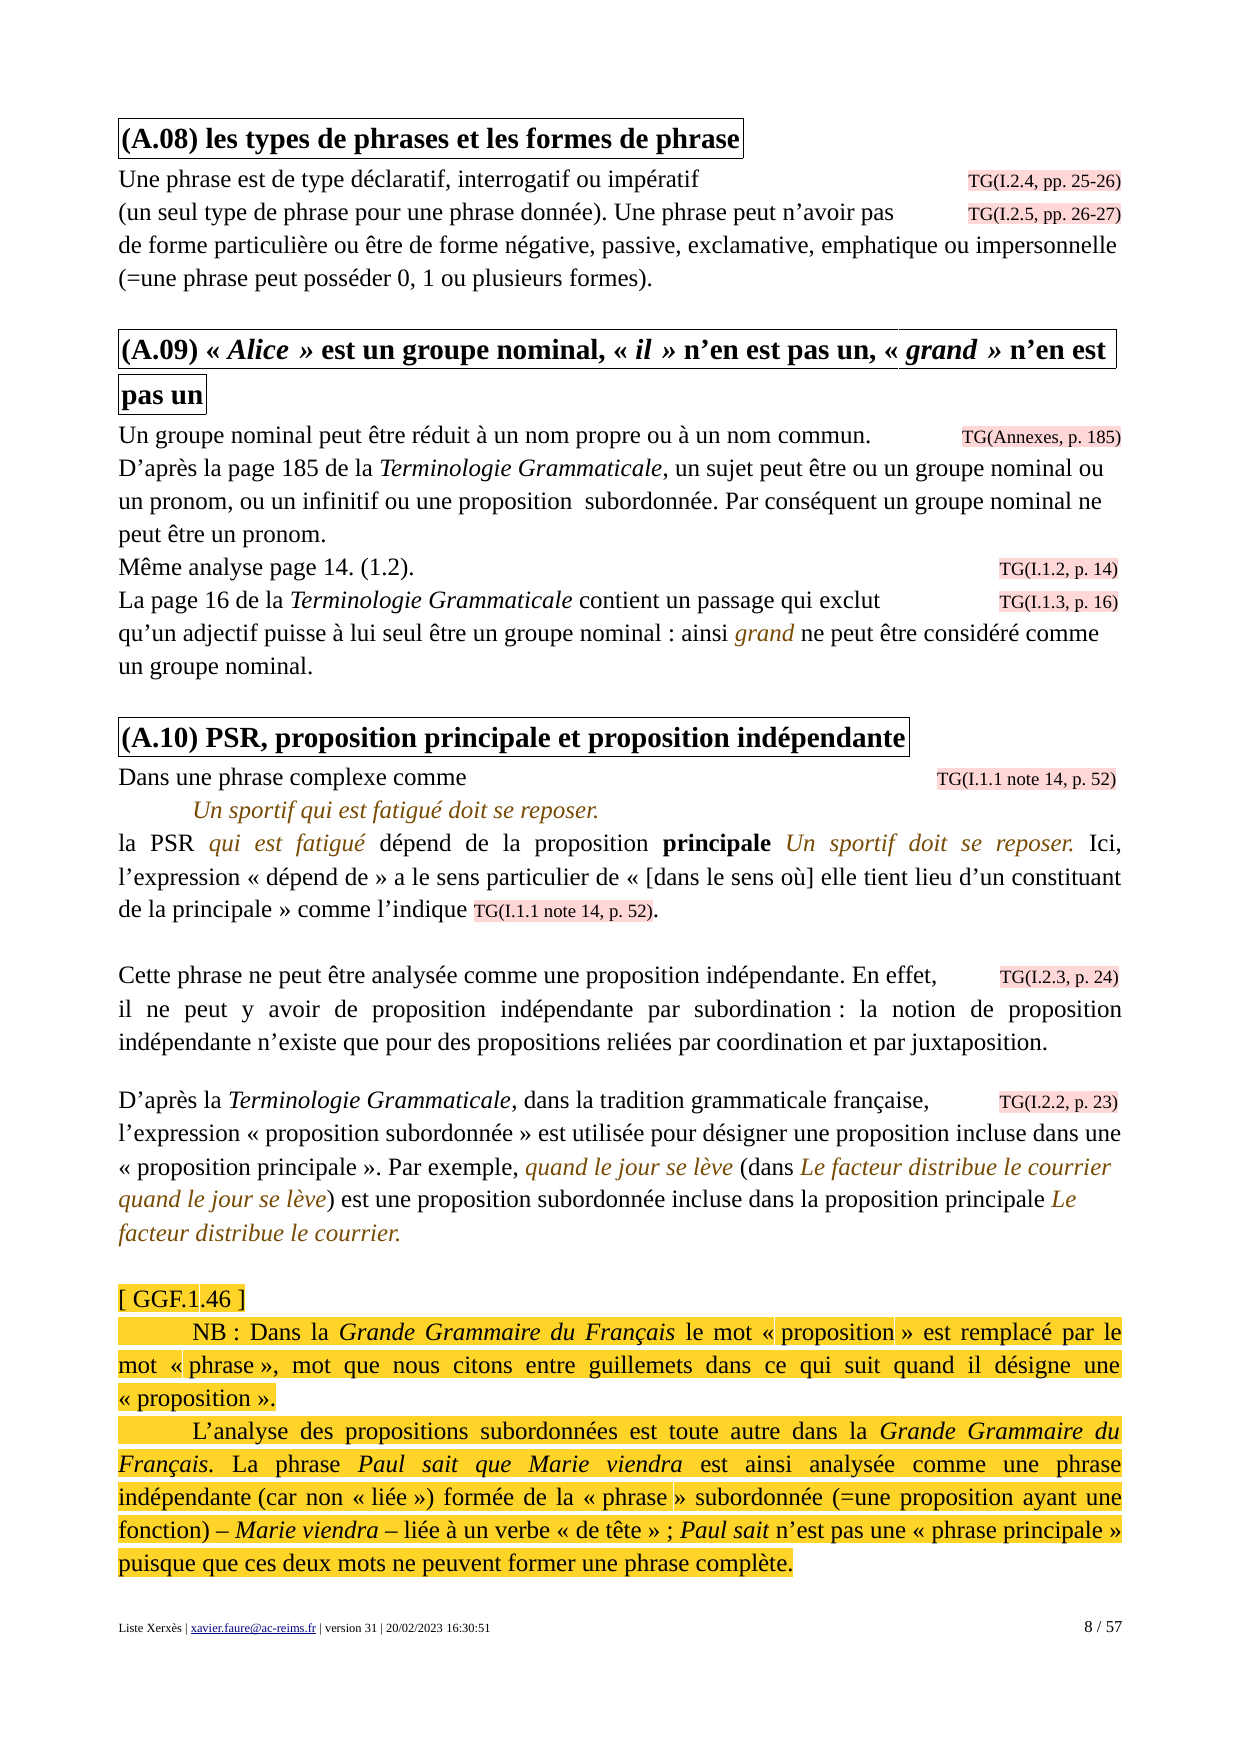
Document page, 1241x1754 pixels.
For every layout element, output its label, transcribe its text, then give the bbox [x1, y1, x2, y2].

text Un groupe nominal peut être réduit à un nom propre ou à un nom commun. TG(Annexes, p. 185) [118, 420, 1122, 448]
text La page 16 de la Terminologie Grammaticale contient un passage qui exclut TG(I.1.3, p. 16) [118, 585, 1122, 614]
text (A.10) PSR, proposition principale et proposition indépendante [119, 718, 909, 756]
text D’après la page 185 de la Terminologie Grammaticale, un sujet peut être ou un groupe nominal ou un pronom, ou un infinitif ou une proposition subordonnée. Par conséquent un groupe nominal ne peut être un pronom. [118, 453, 1122, 548]
text l’expression « proposition subordonnée » est utilisée pour désigner une proposition incluse dans une [118, 1118, 1122, 1147]
text la PSR qui est fatigué dépend de la proposition principale Un sportif doit se reposer. Ici, l’expression « dépend de » a le sens particulier de « [dans le sens où] elle tient lieu d’un constituant de la principale » comme l’indique TG(I.1.1 note 14, p. 52). [118, 828, 1122, 923]
text Dans une phrase complexe comme TG(I.1.1 note 14, p. 52) [118, 762, 1122, 791]
text L’analyse des propositions subordonnées est toute autre dans la Grande Grammaire du Français. La phrase Paul sait que Marie viendra est ainsi analysée comme une phrase indépendante (car non « liée ») formée de la « phrase » subordonnée (=une proposition ayant une fonction) – Marie viendra – liée à un verbe « de tête » ; Paul sait n’est pas une « phrase principale » puisque que ces deux mots ne peuvent former une phrase complète. [118, 1477, 1122, 1515]
text [ GGF.1.46 ] [206, 1284, 231, 1312]
text [ GGF.1.46 ] [187, 1284, 200, 1312]
text (A.08) les types de phrases et les formes de phrase [119, 119, 743, 158]
text (A.09) « Alice » est un groupe nominal, « il » n’en est pas un, « grand » n’en est pas un [118, 329, 1122, 414]
text Même analyse page 14. (1.2). TG(I.1.2, p. 14) [118, 552, 1122, 581]
text NB : Dans la Grande Grammaire du Français le mot « proposition » est remplacé par le mot « phrase », mot que nous citons entre guillemets dans ce qui suit quand il désigne une « proposition ». [118, 1317, 1122, 1411]
text (un seul type de phrase pour une phrase donnée). Une phrase peut n’avoir pas TG(I.2.5, pp. 26-27) [118, 197, 1122, 225]
text de forme particulière ou être de forme négative, passive, exclamative, emphatique ou impersonnelle (=une phrase peut posséder 0, 1 ou plusieurs formes). [118, 230, 1122, 291]
text [ GGF.1.46 ] [245, 1284, 1122, 1312]
text [910, 717, 1122, 757]
text [744, 118, 1122, 158]
text « proposition principale ». Par exemple, quand le jour se lève (dans Le facteur distribue le courrier quand le jour se lève) est une proposition subordonnée incluse dans la proposition principale Le facteur distribue le courrier. [118, 1152, 1122, 1246]
text Une phrase est de type déclaratif, interrogatif ou impératif TG(I.2.4, pp. 25-26) [118, 164, 1122, 192]
text D’après la Terminologie Grammaticale, dans la tradition grammaticale française, TG(I.2.2, p. 23) [118, 1086, 1122, 1114]
text Cette phrase ne peut être analysée comme une proposition indépendante. En effet, TG(I.2.3, p. 24) [118, 961, 1122, 989]
text qu’un adjectif puisse à lui seul être un groupe nominal : ainsi grand ne peut être considéré comme un groupe nominal. [118, 618, 1122, 680]
text il ne peut y avoir de proposition indépendante par subordination : la notion de proposition indépendante n’existe que pour des propositions reliées par coordination et par juxtaposition. [118, 994, 1122, 1055]
text L’analyse des propositions subordonnées est toute autre dans la Grande Grammaire du Français. La phrase Paul sait que Marie viendra est ainsi analysée comme une phrase indépendante (car non « liée ») formée de la « phrase » subordonnée (=une proposition ayant une fonction) – Marie viendra – liée à un verbe « de tête » ; Paul sait n’est pas une « phrase principale » puisque que ces deux mots ne peuvent former une phrase complète. [118, 1543, 1122, 1577]
text Un sportif qui est fatigué doit se reposer. [118, 796, 1122, 824]
